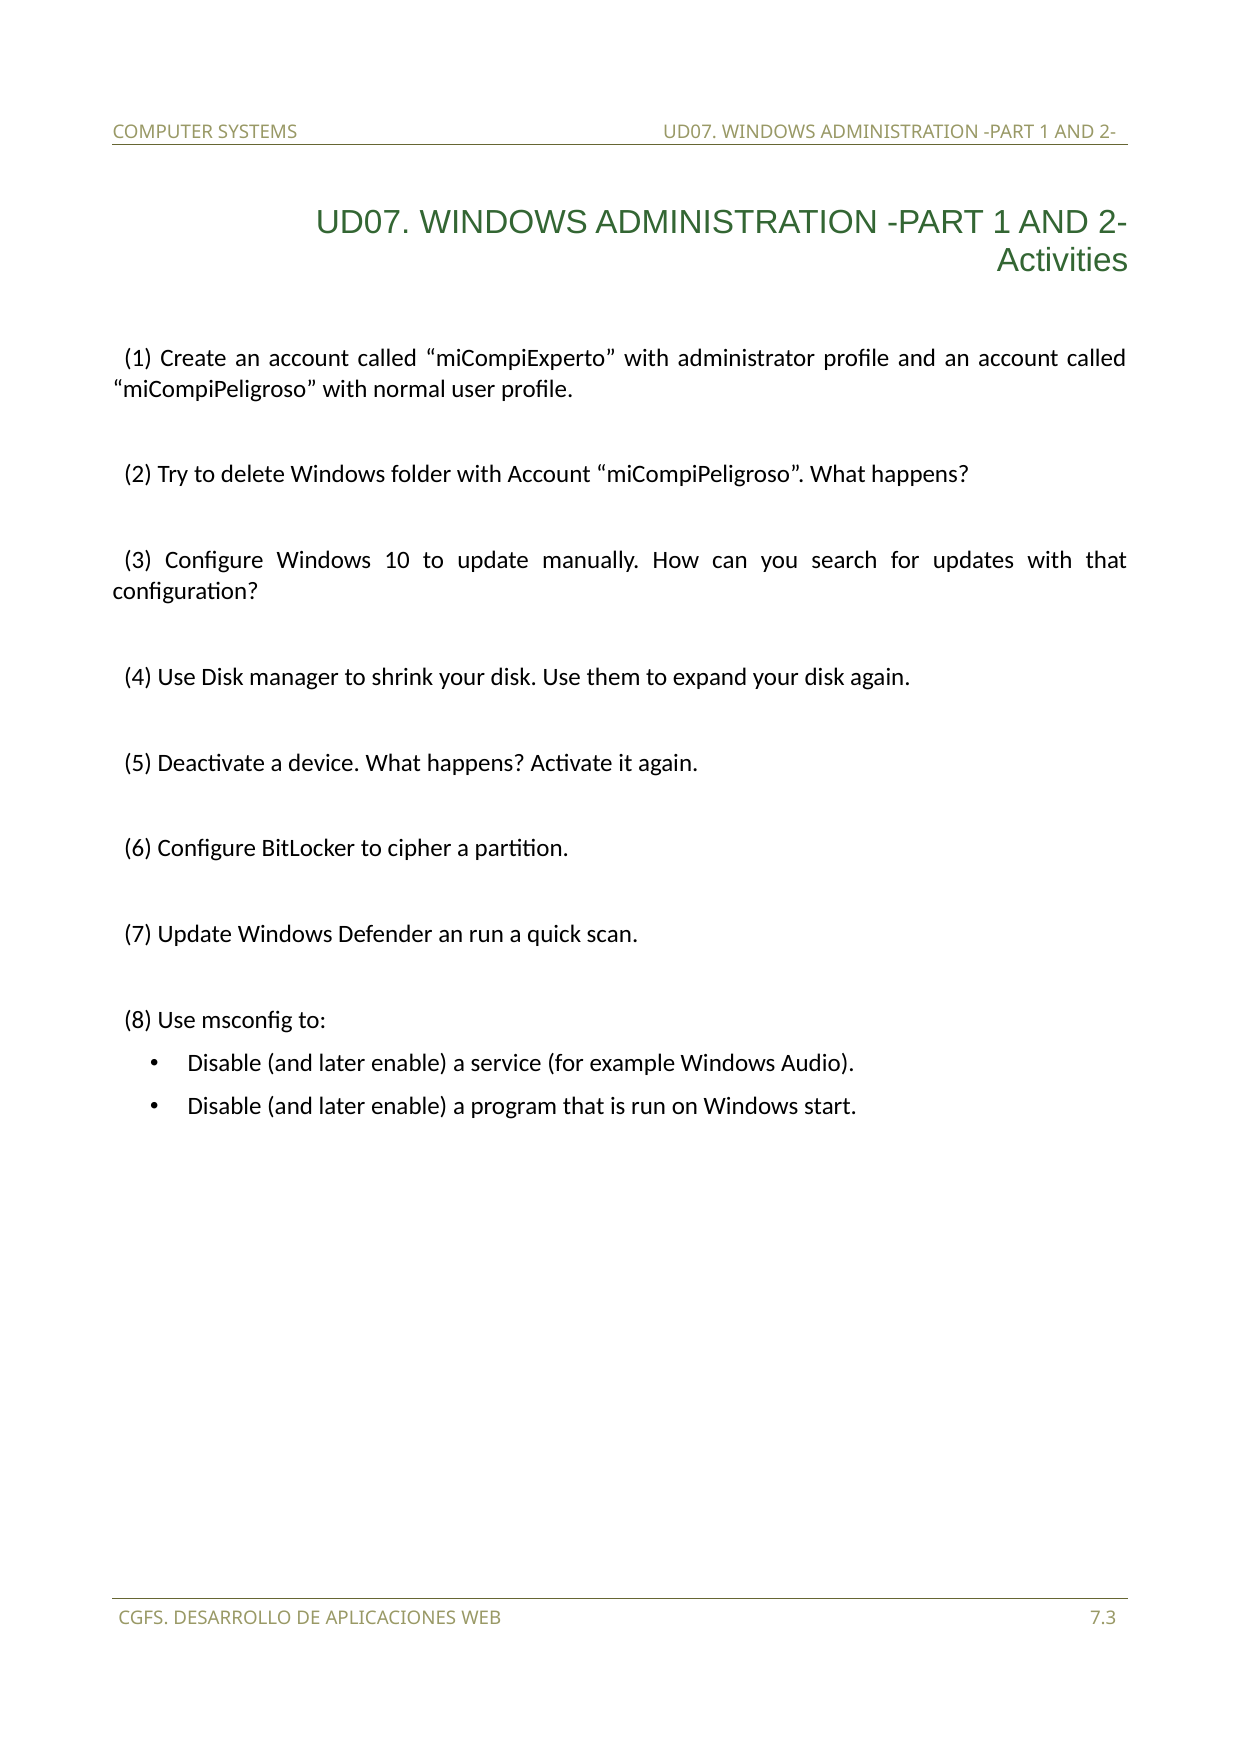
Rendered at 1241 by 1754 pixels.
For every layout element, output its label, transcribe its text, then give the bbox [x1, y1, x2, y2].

text Activities [112, 240, 1128, 279]
text (6) Configure BitLocker to cipher a partition. [112, 832, 1128, 863]
text (3) Configure Windows 10 to update manually. How can you search for updates with that configuration? [112, 544, 1128, 606]
text (4) Use Disk manager to shrink your disk. Use them to expand your disk again. [112, 661, 1128, 691]
text (7) Update Windows Defender an run a quick scan. [112, 918, 1128, 949]
list Disable (and later enable) a program that is run on Windows start. [150, 1090, 1128, 1121]
list Disable (and later enable) a service (for example Windows Audio). [150, 1047, 1128, 1078]
text (2) Try to delete Windows folder with Account “miCompiPeligroso”. What happens? [112, 459, 1128, 489]
text (8) Use msconfig to: [112, 1004, 1128, 1035]
text (1) Create an account called “miCompiExperto” with administrator profile and an account called “miCompiPeligroso” with normal user profile. [112, 342, 1128, 403]
text UD07. Windows Administration -Part 1 and 2- [112, 202, 1128, 240]
text (5) Deactivate a device. What happens? Activate it again. [112, 747, 1128, 777]
